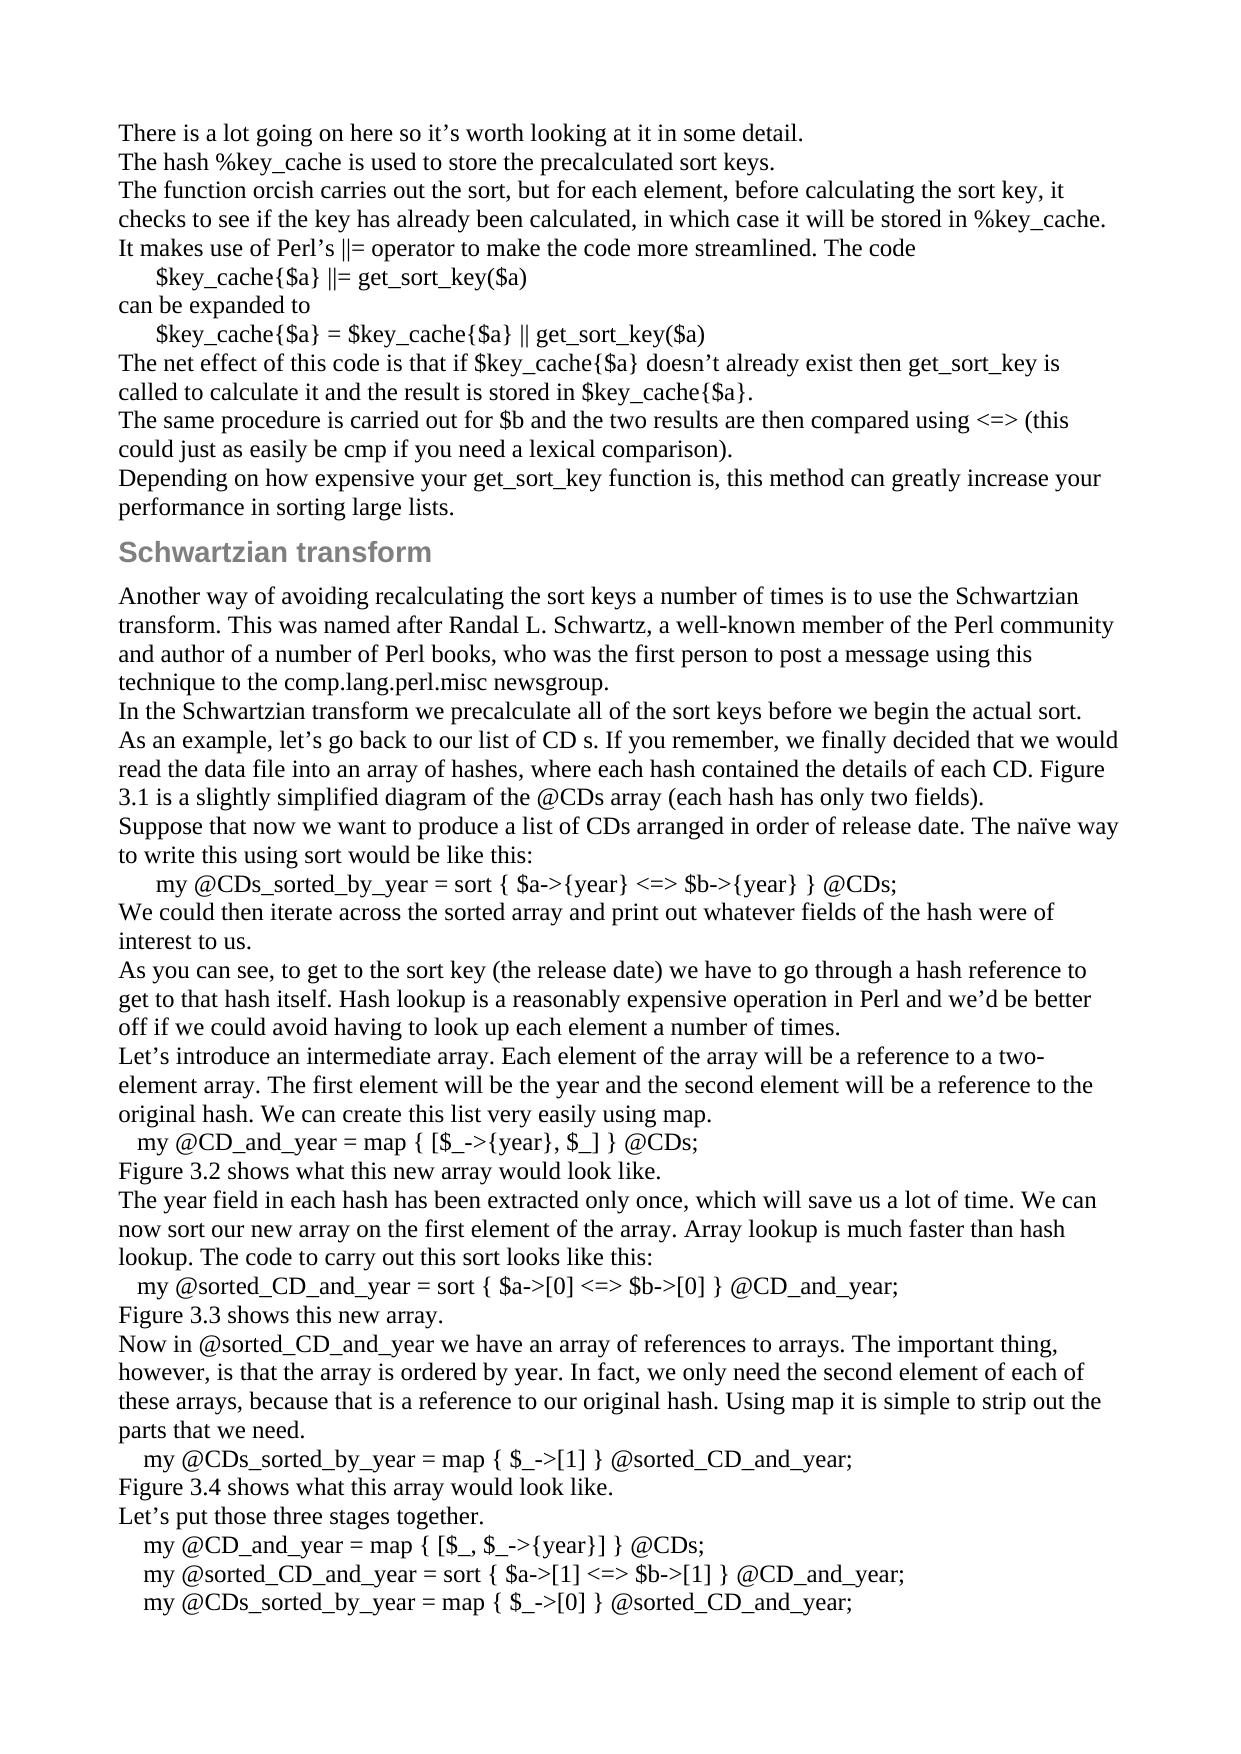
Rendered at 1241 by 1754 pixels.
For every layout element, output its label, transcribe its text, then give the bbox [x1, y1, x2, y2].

text As you can see, to get to the sort key (the release date) we have to go through a hash reference to get to that hash itself. Hash lookup is a reasonably expensive operation in Perl and we’d be better off if we could avoid having to look up each element a number of times. [118, 955, 1122, 1041]
text my @CD_and_year = map { [$_->{year}, $_] } @CDs; [118, 1127, 1122, 1156]
text The year field in each hash has been extracted only once, which will save us a lot of time. We can now sort our new array on the first element of the array. Array lookup is much faster than hash lookup. The code to carry out this sort looks like this: [118, 1185, 1122, 1271]
text Depending on how expensive your get_sort_key function is, this method can greatly increase your performance in sorting large lists. [118, 463, 1122, 521]
text In the Schwartzian transform we precalculate all of the sort keys before we begin the actual sort. [118, 696, 1122, 725]
text my @CDs_sorted_by_year = sort { $a->{year} <=> $b->{year} } @CDs; [118, 869, 1122, 897]
text The function orcish carries out the sort, but for each element, before calculating the sort key, it checks to see if the key has already been calculated, in which case it will be stored in %key_cache. It makes use of Perl’s ||= operator to make the code more streamlined. The code [118, 176, 1122, 262]
text can be expanded to [118, 291, 1122, 319]
text We could then iterate across the sorted array and print out whatever fields of the hash were of interest to us. [118, 897, 1122, 955]
text Suppose that now we want to produce a list of CDs arranged in order of release date. The naïve way to write this using sort would be like this: [118, 811, 1122, 869]
text The hash %key_cache is used to store the precalculated sort keys. [118, 147, 1122, 176]
text $key_cache{$a} ||= get_sort_key($a) [118, 262, 1122, 291]
text Figure 3.3 shows this new array. [118, 1300, 1122, 1329]
text my @sorted_CD_and_year = sort { $a->[0] <=> $b->[0] } @CD_and_year; [118, 1271, 1122, 1300]
text Figure 3.4 shows what this array would look like. [118, 1472, 1122, 1501]
text The same procedure is carried out for $b and the two results are then compared using <=> (this could just as easily be cmp if you need a lexical comparison). [118, 406, 1122, 463]
text Now in @sorted_CD_and_year we have an array of references to arrays. The important thing, however, is that the array is ordered by year. In fact, we only need the second element of each of these arrays, because that is a reference to our original hash. Using map it is simple to strip out the parts that we need. [118, 1329, 1122, 1444]
text my @sorted_CD_and_year = sort { $a->[1] <=> $b->[1] } @CD_and_year; [118, 1559, 1122, 1587]
text Let’s put those three stages together. [118, 1501, 1122, 1530]
text As an example, let’s go back to our list of CD s. If you remember, we finally decided that we would read the data file into an array of hashes, where each hash contained the details of each CD. Figure 3.1 is a slightly simplified diagram of the @CDs array (each hash has only two fields). [118, 725, 1122, 811]
text There is a lot going on here so it’s worth looking at it in some detail. [118, 118, 1122, 147]
text my @CD_and_year = map { [$_, $_->{year}] } @CDs; [118, 1530, 1122, 1559]
text Another way of avoiding recalculating the sort keys a number of times is to use the Schwartzian transform. This was named after Randal L. Schwartz, a well-known member of the Perl community and author of a number of Perl books, who was the first person to post a message using this technique to the comp.lang.perl.misc newsgroup. [118, 581, 1122, 696]
text my @CDs_sorted_by_year = map { $_->[0] } @sorted_CD_and_year; [118, 1587, 1122, 1616]
text Figure 3.2 shows what this new array would look like. [118, 1156, 1122, 1185]
subtitle Schwartzian transform [118, 535, 1122, 569]
text Let’s introduce an intermediate array. Each element of the array will be a reference to a two-element array. The first element will be the year and the second element will be a reference to the original hash. We can create this list very easily using map. [118, 1041, 1122, 1127]
text my @CDs_sorted_by_year = map { $_->[1] } @sorted_CD_and_year; [118, 1444, 1122, 1472]
text The net effect of this code is that if $key_cache{$a} doesn’t already exist then get_sort_key is called to calculate it and the result is stored in $key_cache{$a}. [118, 348, 1122, 406]
text $key_cache{$a} = $key_cache{$a} || get_sort_key($a) [118, 319, 1122, 348]
